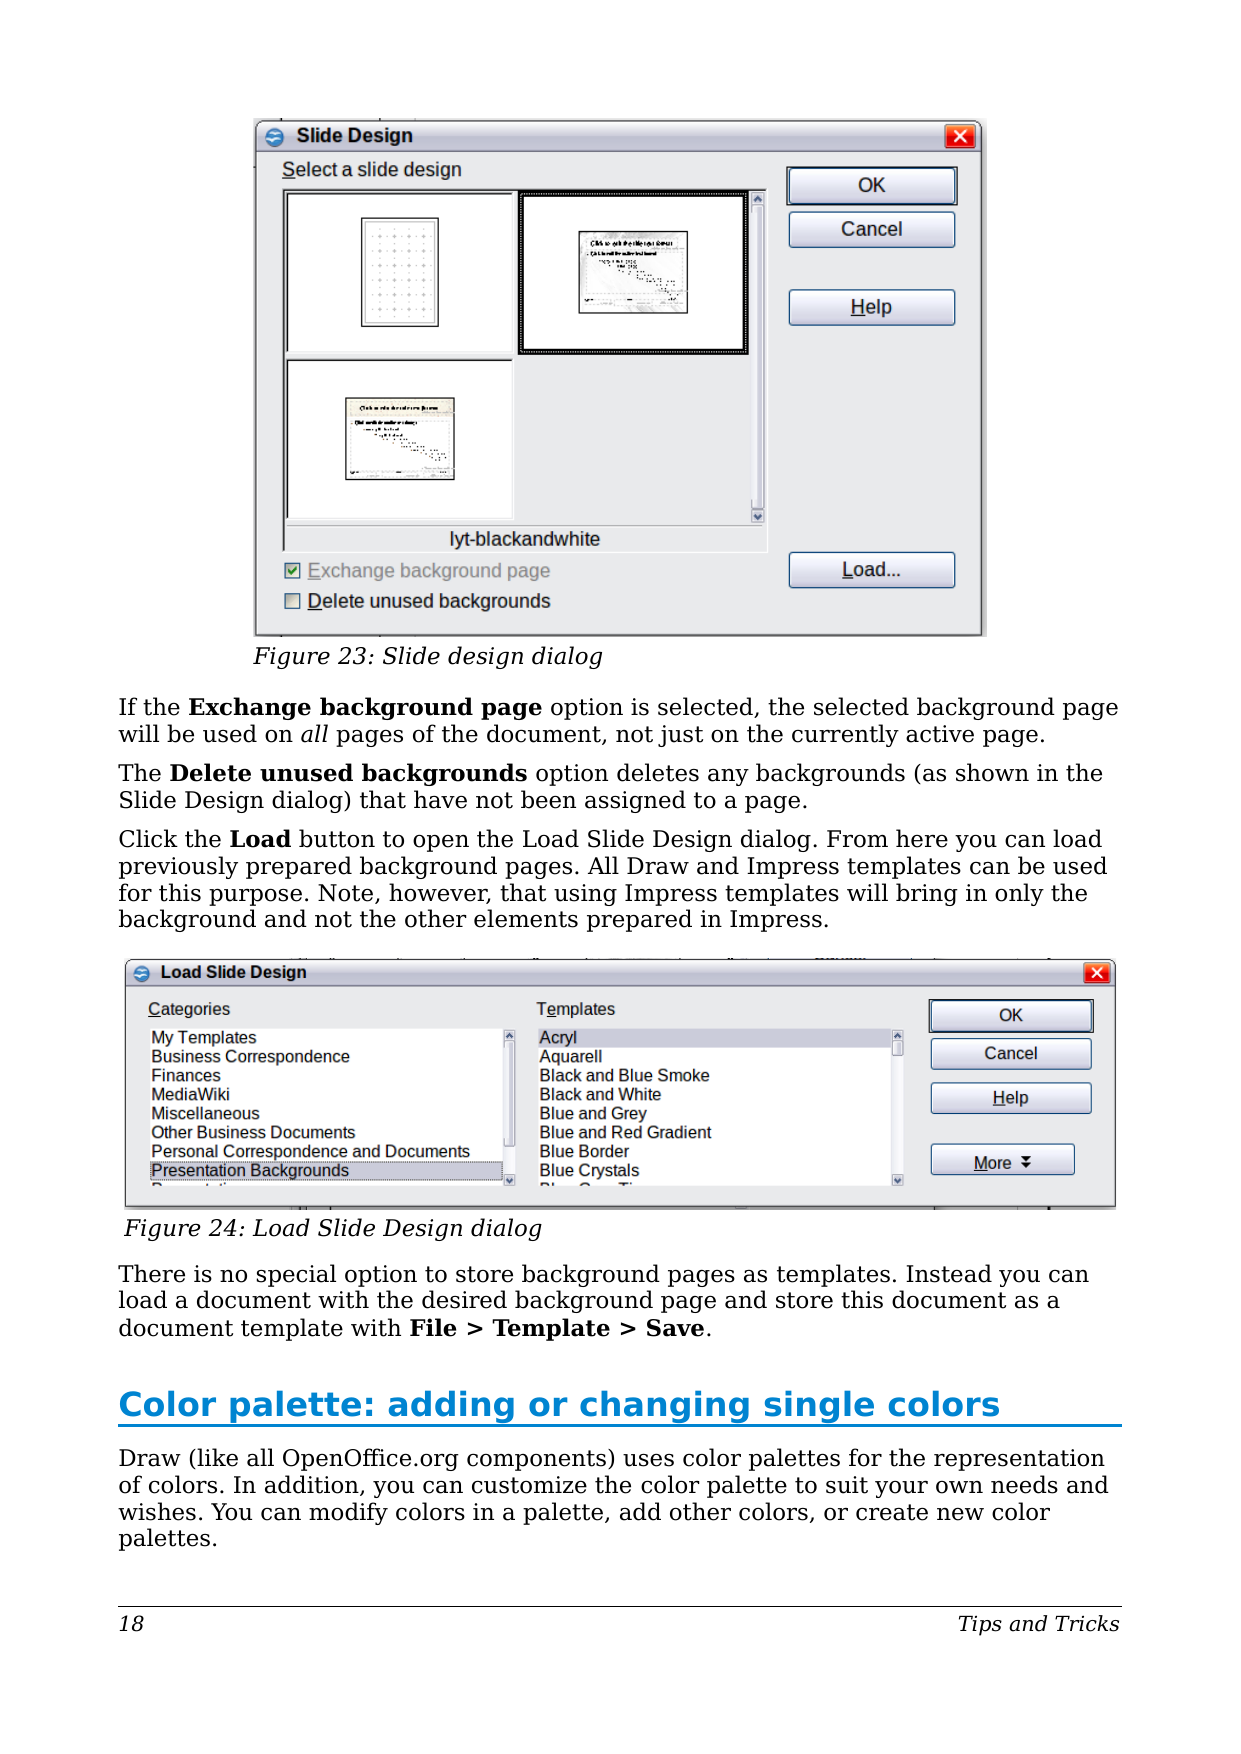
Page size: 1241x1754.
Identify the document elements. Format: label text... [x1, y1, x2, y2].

text If the Exchange background page option is selected, the selected background page will be used on all pages of the document, not just on the currently active page. [118, 694, 1122, 747]
text Draw (like all OpenOffice.org components) uses color palettes for the representation of colors. In addition, you can customize the color palette to suit your own needs and wishes. You can modify colors in a palette, add other colors, or create new color palettes. [118, 1446, 1122, 1552]
text Figure 23: Slide design dialog [253, 643, 987, 670]
text The Delete unused backgrounds option deletes any backgrounds (as shown in the Slide Design dialog) that have not been assigned to a page. [118, 760, 1122, 814]
picture [253, 118, 987, 637]
text Click the Load button to open the Load Slide Design dialog. From here you can load previously prepared background pages. All Draw and Impress templates can be used for this purpose. Note, however, that using Impress templates will bring in only the background and not the other elements prepared in Impress. [118, 826, 1122, 933]
subtitle Color palette: adding or changing single colors [118, 1386, 1122, 1424]
text There is no special option to store background pages as templates. Instead you can load a document with the desired background page and store this document as a document template with File > Template > Save. [118, 1261, 1122, 1341]
picture [124, 958, 1117, 1210]
text Figure 24: Load Slide Design dialog [124, 1216, 1116, 1242]
